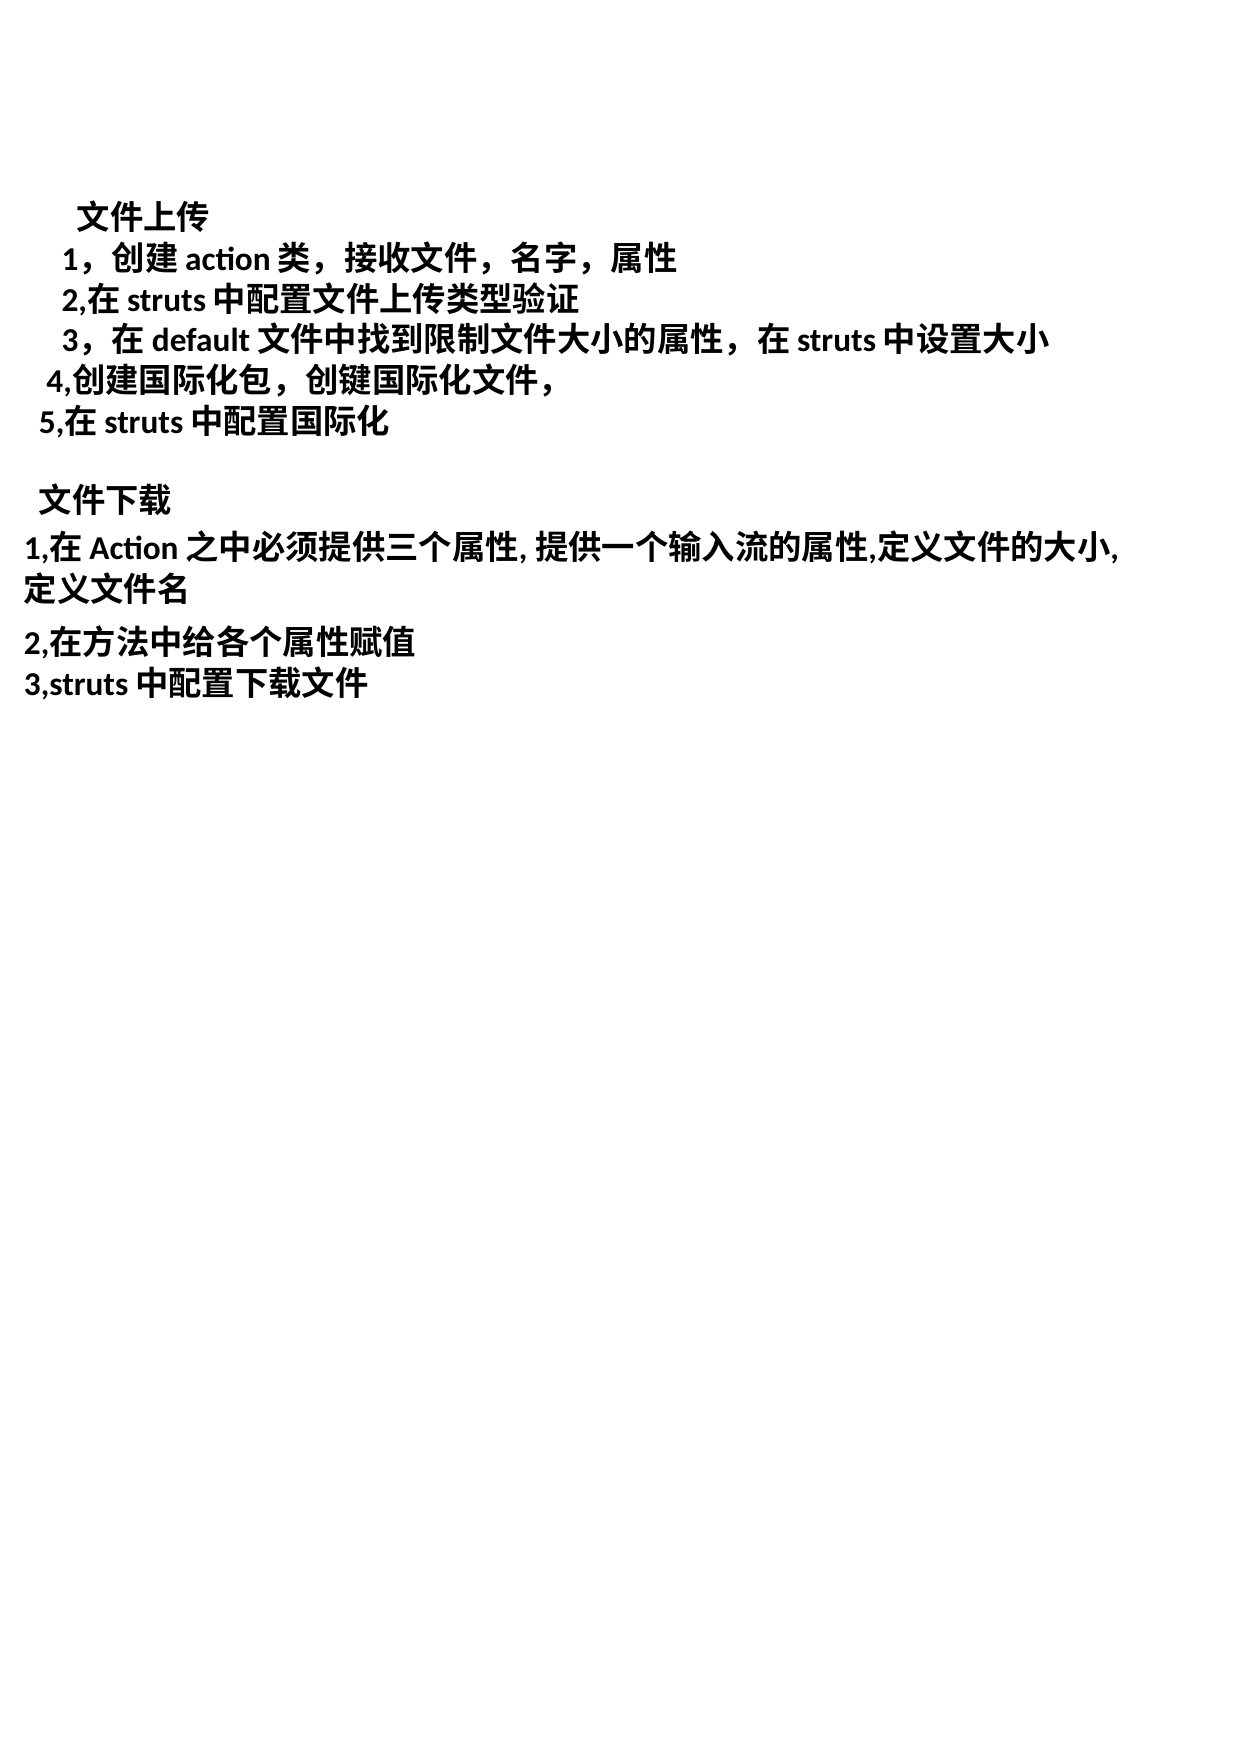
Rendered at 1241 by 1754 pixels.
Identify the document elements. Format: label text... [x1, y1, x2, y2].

text 2,在方法中给各个属性赋值 [24, 622, 1205, 663]
text 3,struts中配置下载文件 [24, 663, 1205, 703]
text 1,在Action之中必须提供三个属性, 提供一个输入流的属性,定义文件的大小, [24, 521, 1205, 569]
text 1，创建action类，接收文件，名字，属性 [24, 238, 1205, 279]
text 文件上传 [24, 197, 1205, 238]
text 2,在struts中配置文件上传类型验证 [24, 279, 1205, 319]
text 定义文件名 [24, 569, 1205, 609]
text 4,创建国际化包，创键国际化文件， [24, 360, 1205, 401]
text 5,在struts中配置国际化 [24, 401, 1205, 442]
text 文件下载 [24, 480, 1205, 521]
text 3，在default文件中找到限制文件大小的属性，在struts中设置大小 [24, 319, 1205, 360]
